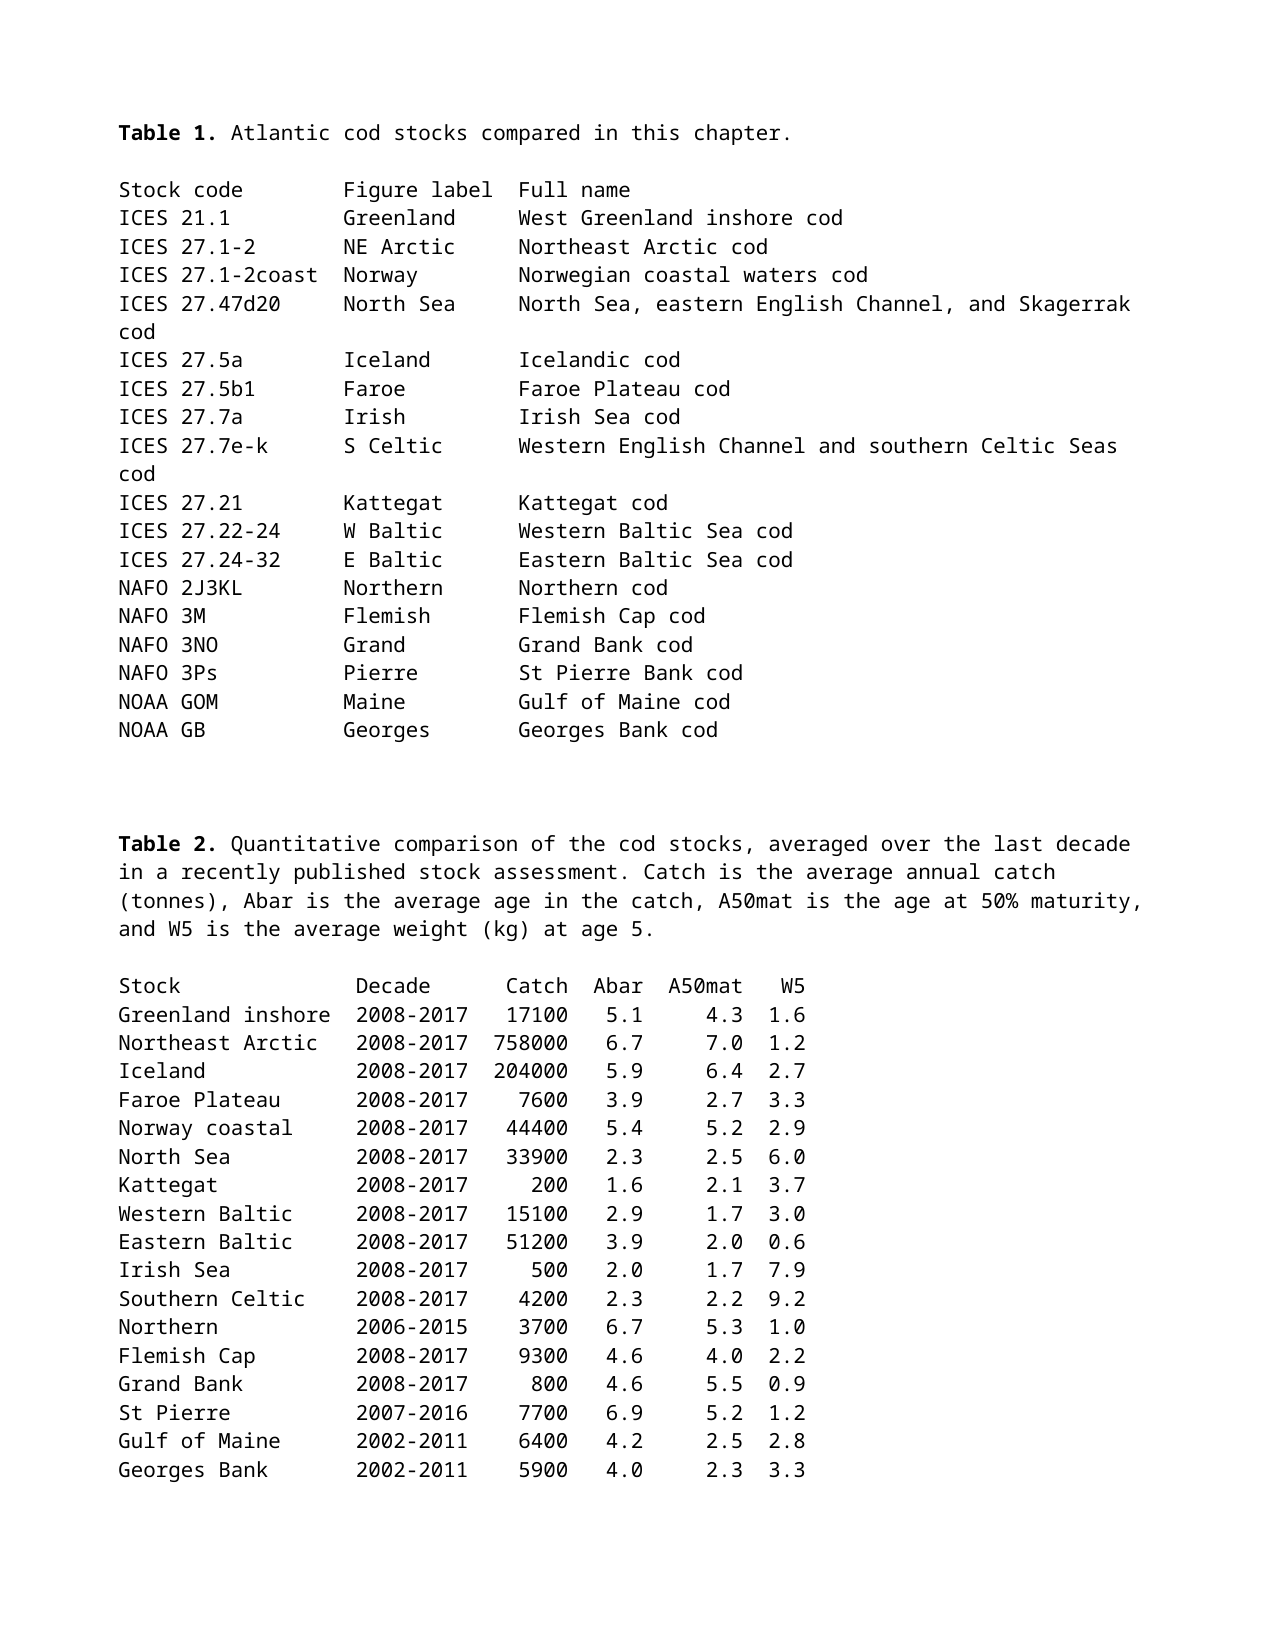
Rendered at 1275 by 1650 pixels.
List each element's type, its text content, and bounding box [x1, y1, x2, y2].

text ICES 27.24-32 E Baltic Eastern Baltic Sea cod [118, 545, 1157, 573]
text Faroe Plateau 2008-2017 7600 3.9 2.7 3.3 [118, 1085, 1157, 1113]
text Table 1. Atlantic cod stocks compared in this chapter. [118, 118, 1157, 147]
text North Sea 2008-2017 33900 2.3 2.5 6.0 [118, 1142, 1157, 1170]
text Greenland inshore 2008-2017 17100 5.1 4.3 1.6 [118, 1000, 1157, 1028]
text Flemish Cap 2008-2017 9300 4.6 4.0 2.2 [118, 1341, 1157, 1369]
text NOAA GOM Maine Gulf of Maine cod [118, 687, 1157, 715]
text ICES 27.5a Iceland Icelandic cod [118, 346, 1157, 374]
text ICES 27.22-24 W Baltic Western Baltic Sea cod [118, 516, 1157, 545]
text Northern 2006-2015 3700 6.7 5.3 1.0 [118, 1312, 1157, 1341]
text ICES 27.7e-k S Celtic Western English Channel and southern Celtic Seas cod [118, 431, 1157, 488]
text Stock Decade Catch Abar A50mat W5 [118, 971, 1157, 1000]
text NOAA GB Georges Georges Bank cod [118, 715, 1157, 744]
text Kattegat 2008-2017 200 1.6 2.1 3.7 [118, 1170, 1157, 1199]
text Southern Celtic 2008-2017 4200 2.3 2.2 9.2 [118, 1284, 1157, 1312]
text Table 2. Quantitative comparison of the cod stocks, averaged over the last decade in a recently published stock assessment. Catch is the average annual catch (tonnes), Abar is the average age in the catch, A50mat is the age at 50% maturity, and W5 is the average weight (kg) at age 5. [118, 829, 1157, 943]
text ICES 21.1 Greenland West Greenland inshore cod [118, 203, 1157, 232]
text Northeast Arctic 2008-2017 758000 6.7 7.0 1.2 [118, 1028, 1157, 1057]
text NAFO 3Ps Pierre St Pierre Bank cod [118, 658, 1157, 687]
text ICES 27.1-2 NE Arctic Northeast Arctic cod [118, 232, 1157, 260]
text NAFO 2J3KL Northern Northern cod [118, 573, 1157, 602]
text St Pierre 2007-2016 7700 6.9 5.2 1.2 [118, 1398, 1157, 1426]
text ICES 27.7a Irish Irish Sea cod [118, 402, 1157, 431]
text ICES 27.5b1 Faroe Faroe Plateau cod [118, 374, 1157, 402]
text Norway coastal 2008-2017 44400 5.4 5.2 2.9 [118, 1113, 1157, 1142]
text Irish Sea 2008-2017 500 2.0 1.7 7.9 [118, 1256, 1157, 1284]
text Iceland 2008-2017 204000 5.9 6.4 2.7 [118, 1057, 1157, 1085]
text Grand Bank 2008-2017 800 4.6 5.5 0.9 [118, 1369, 1157, 1398]
text ICES 27.21 Kattegat Kattegat cod [118, 488, 1157, 516]
text Georges Bank 2002-2011 5900 4.0 2.3 3.3 [118, 1455, 1157, 1483]
text ICES 27.47d20 North Sea North Sea, eastern English Channel, and Skagerrak cod [118, 289, 1157, 346]
text ICES 27.1-2coast Norway Norwegian coastal waters cod [118, 260, 1157, 289]
text Stock code Figure label Full name [118, 175, 1157, 203]
text Eastern Baltic 2008-2017 51200 3.9 2.0 0.6 [118, 1227, 1157, 1256]
text Western Baltic 2008-2017 15100 2.9 1.7 3.0 [118, 1199, 1157, 1227]
text NAFO 3M Flemish Flemish Cap cod [118, 602, 1157, 630]
text NAFO 3NO Grand Grand Bank cod [118, 630, 1157, 658]
text Gulf of Maine 2002-2011 6400 4.2 2.5 2.8 [118, 1426, 1157, 1455]
